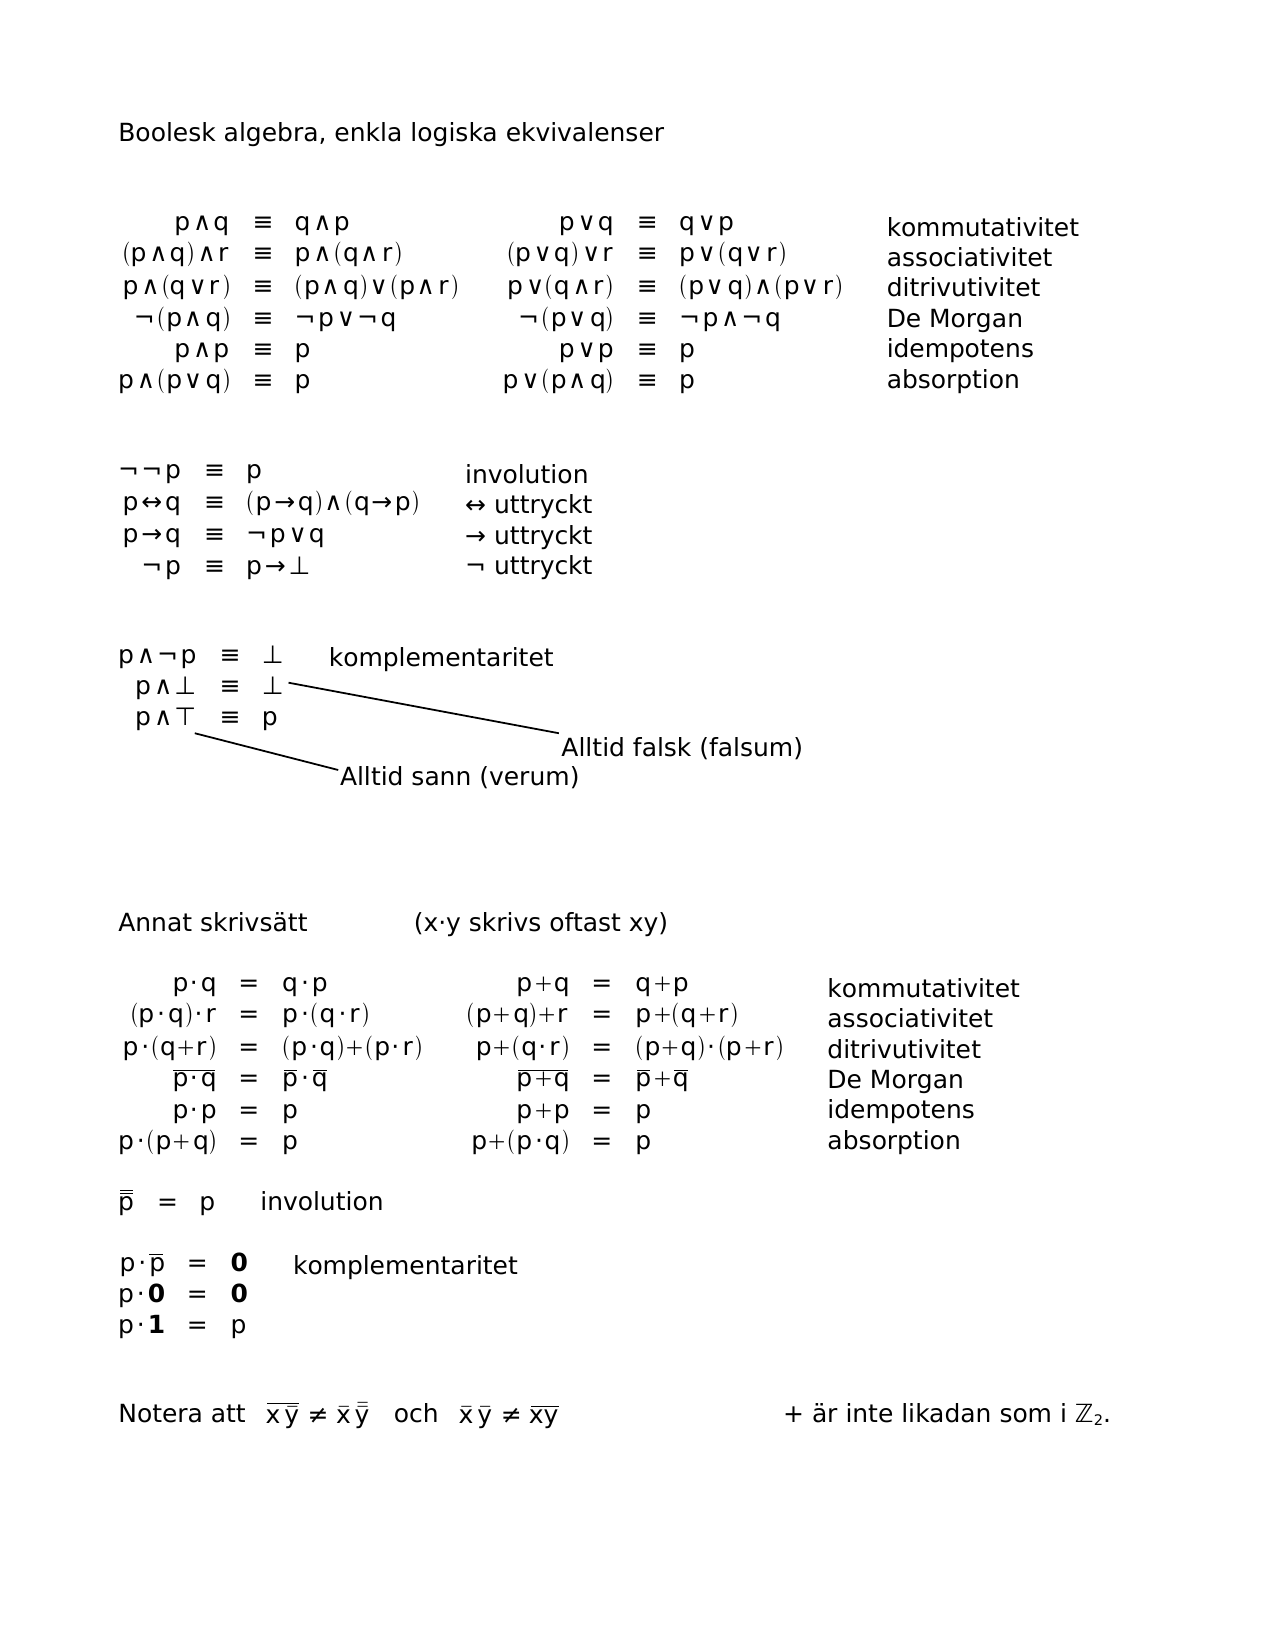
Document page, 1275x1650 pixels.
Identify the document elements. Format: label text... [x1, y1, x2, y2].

text [118, 733, 299, 762]
text Annat skrivsätt (x⋅y skrivs oftast xy) [118, 908, 1157, 937]
text Notera att och + är inte likadan som i ℤ2. [118, 1399, 1157, 1429]
text Boolesk algebra, enkla logiska ekvivalenser [118, 118, 1157, 147]
text Alltid sann (verum) [118, 762, 1157, 792]
text Alltid falsk (falsum) [202, 733, 1157, 762]
